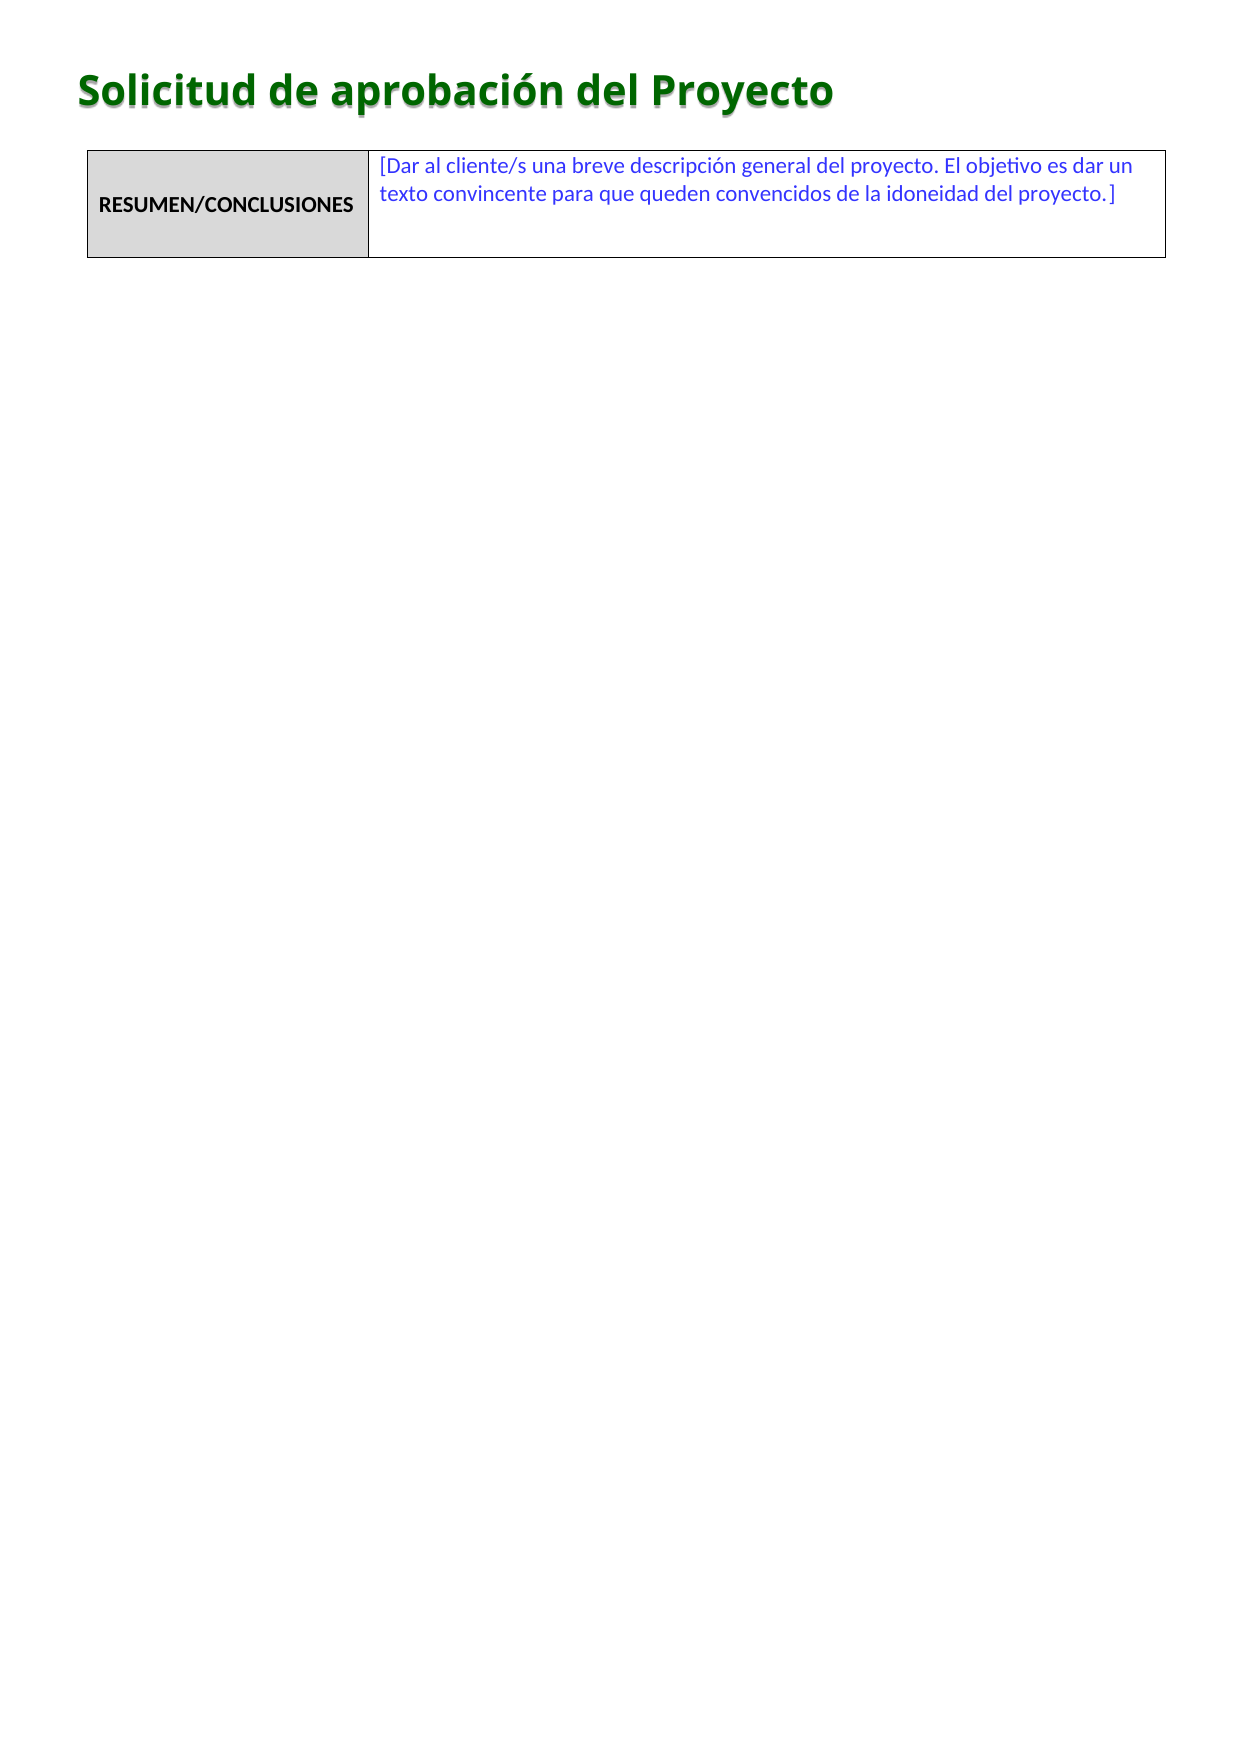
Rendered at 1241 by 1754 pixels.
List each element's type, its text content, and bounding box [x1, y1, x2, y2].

table_cell RESUMEN/CONCLUSIONES [88, 151, 368, 257]
table_cell [Dar al cliente/s una breve descripción general del proyecto. El objetivo es dar un texto convincente para que queden convencidos de la idoneidad del proyecto.] [369, 151, 1165, 257]
